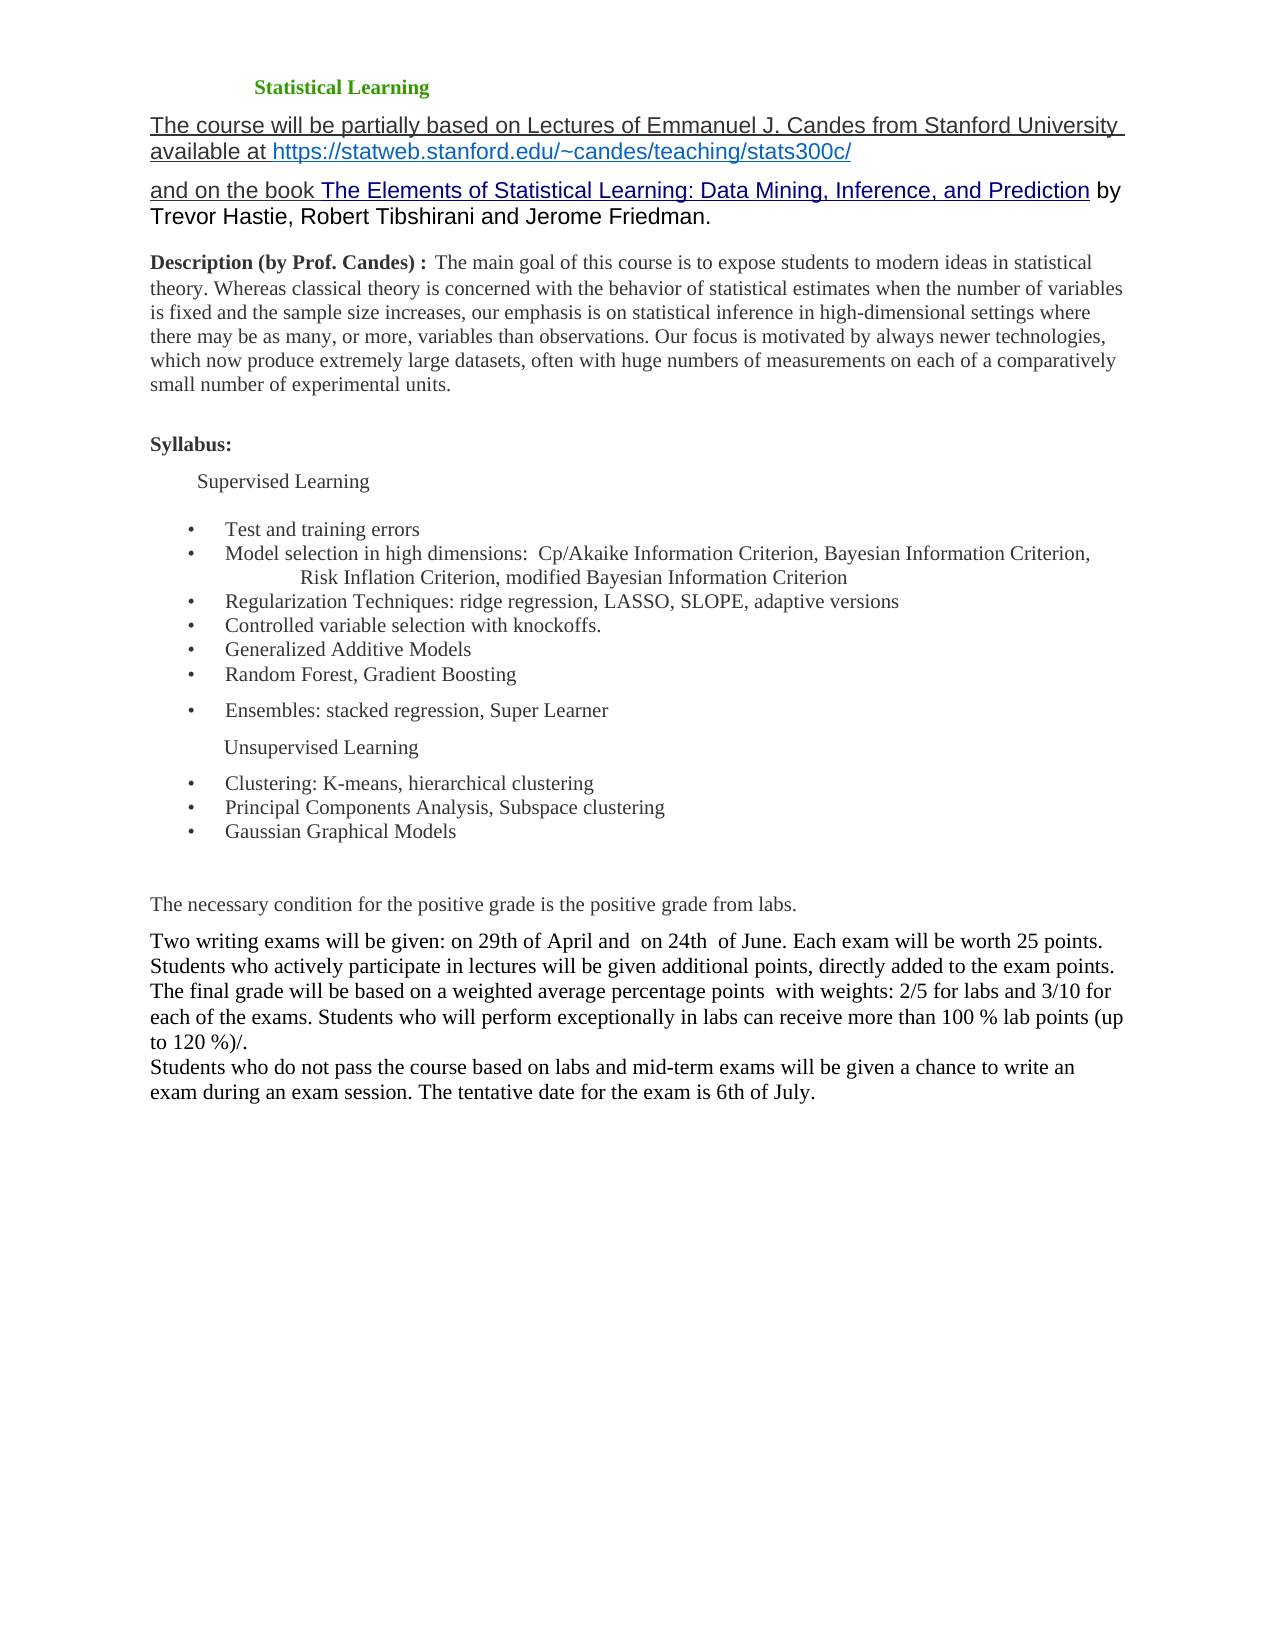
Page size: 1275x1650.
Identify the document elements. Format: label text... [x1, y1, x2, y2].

list Ensembles: stacked regression, Super Learner [187, 698, 1125, 722]
list Principal Components Analysis, Subspace clustering [187, 795, 1125, 819]
list Controlled variable selection with knockoffs. [187, 613, 1125, 637]
list Model selection in high dimensions: Cp/Akaike Information Criterion, Bayesian Information Criterion, Risk Inflation Criterion, modified Bayesian Information Criterion [187, 541, 1125, 589]
text The course will be partially based on Lectures of Emmanuel J. Candes from Stanford University [150, 112, 1125, 134]
text Students who do not pass the course based on labs and mid-term exams will be given a chance to write an exam during an exam session. The tentative date for the exam is 6th of July. [150, 1054, 1125, 1104]
list Regularization Techniques: ridge regression, LASSO, SLOPE, adaptive versions [187, 589, 1125, 613]
text Two writing exams will be given: on 29th of April and on 24th of June. Each exam will be worth 25 points. Students who actively participate in lectures will be given additional points, directly added to the exam points. [150, 928, 1125, 978]
list Test and training errors [187, 517, 1125, 541]
list Generalized Additive Models [187, 637, 1125, 661]
text The necessary condition for the positive grade is the positive grade from labs. [150, 891, 1125, 916]
list Clustering: K-means, hierarchical clustering [187, 771, 1125, 795]
text The final grade will be based on a weighted average percentage points with weights: 2/5 for labs and 3/10 for each of the exams. Students who will perform exceptionally in labs can receive more than 100 % lab points (up to 120 %)/. [150, 978, 1125, 1054]
text Statistical Learning [150, 75, 1125, 99]
list Gaussian Graphical Models [187, 819, 1125, 843]
text Supervised Learning [150, 469, 1125, 493]
text Unsupervised Learning [224, 734, 1125, 759]
text available at https://statweb.stanford.edu/~candes/teaching/stats300c/ [150, 136, 1125, 164]
list Random Forest, Gradient Boosting [187, 661, 1125, 686]
text and on the book The Elements of Statistical Learning: Data Mining, Inference, and Prediction by Trevor Hastie, Robert Tibshirani and Jerome Friedman. [150, 177, 1125, 229]
text Description (by Prof. Candes) : The main goal of this course is to expose students to modern ideas in statistical theory. Whereas classical theory is concerned with the behavior of statistical estimates when the number of variables is fixed and the sample size increases, our emphasis is on statistical inference in high-dimensional settings where there may be as many, or more, variables than observations. Our focus is motivated by always newer technologies, which now produce extremely large datasets, often with huge numbers of measurements on each of a comparatively small number of experimental units. [150, 242, 1125, 396]
text Syllabus: [150, 408, 1125, 456]
